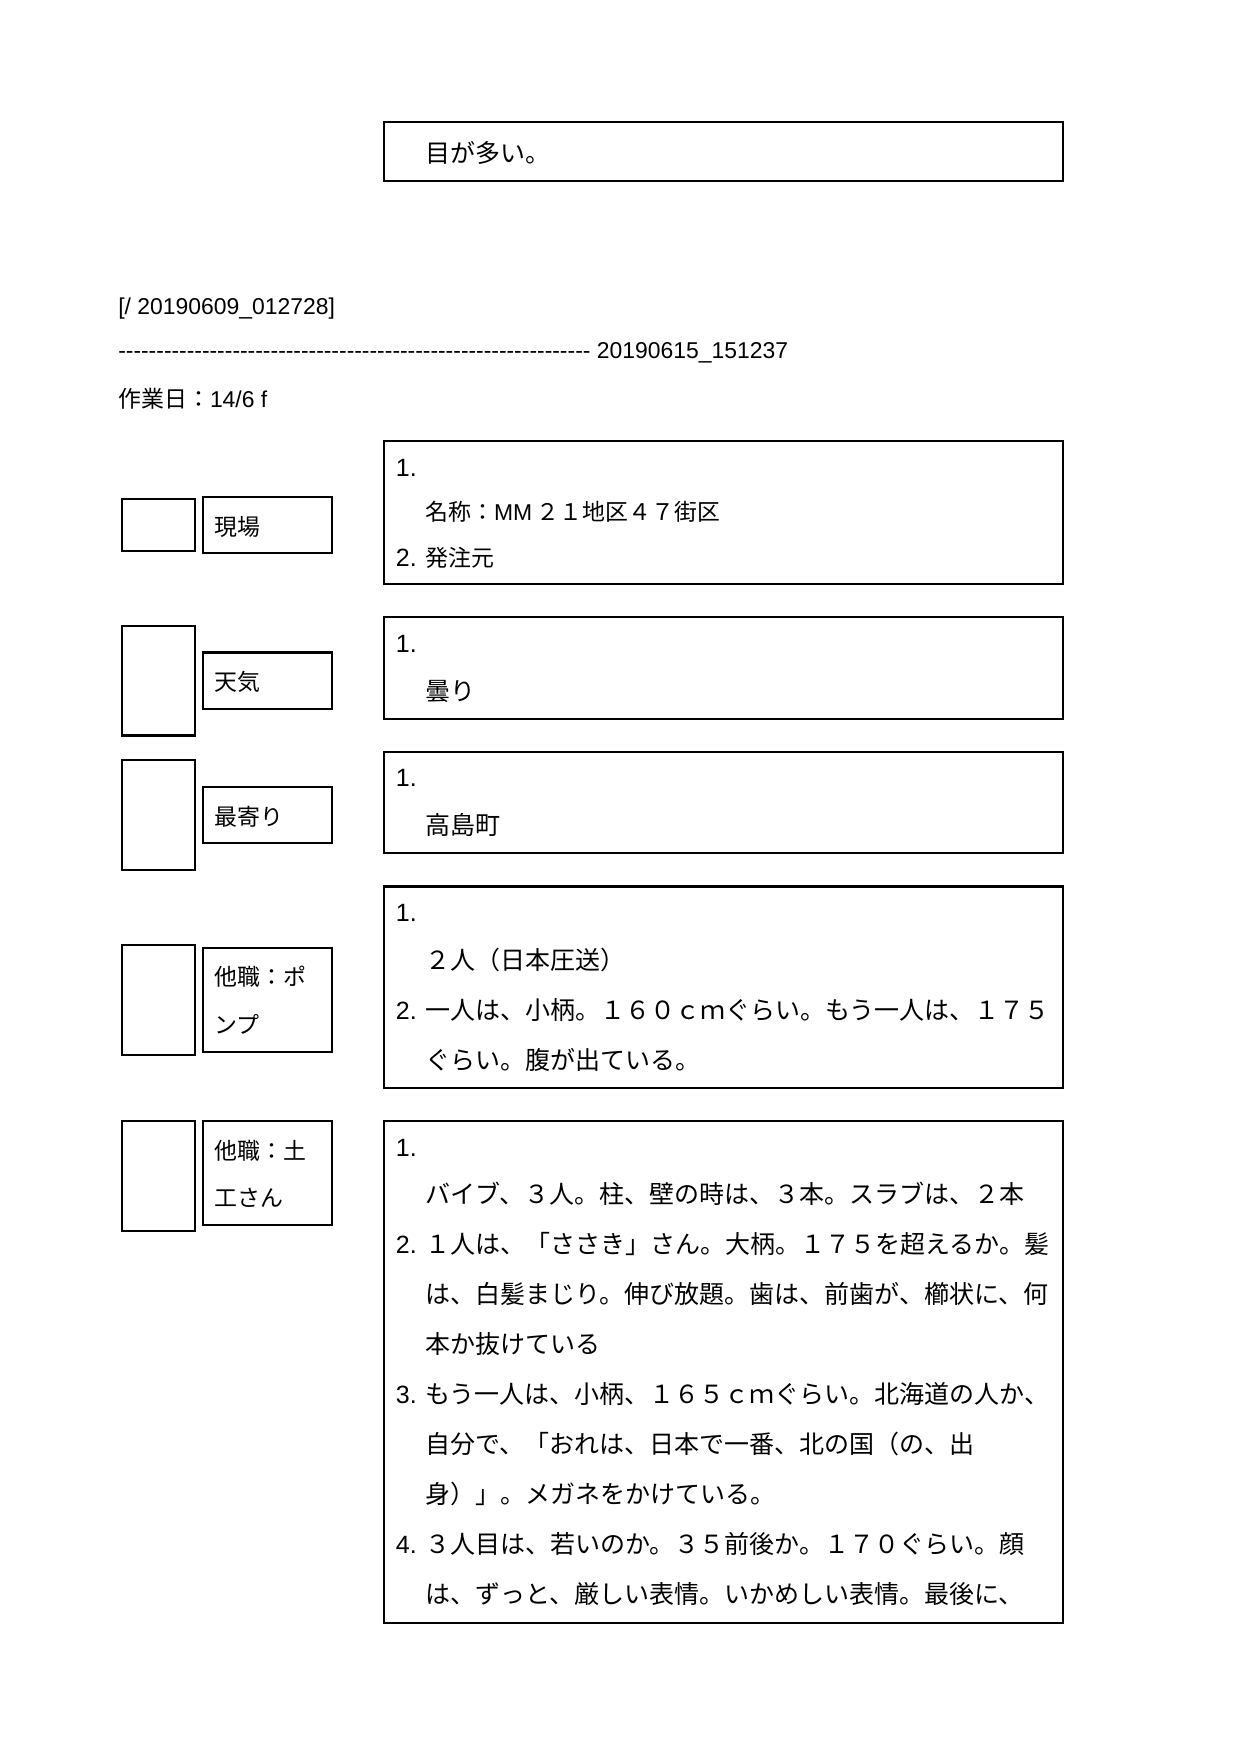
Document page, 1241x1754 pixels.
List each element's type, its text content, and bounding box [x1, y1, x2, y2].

text -------------------------------------------------------------- 20190615_151237 [118, 337, 1122, 363]
table_cell [118, 118, 199, 210]
table_cell 曇り [336, 613, 1067, 748]
text 作業日：14/6 f [118, 381, 1122, 414]
table_cell [118, 883, 199, 1117]
table_cell 天気 [199, 613, 336, 748]
table_cell 目が多い。 [336, 118, 1067, 210]
table_cell [118, 613, 199, 748]
text [/ 20190609_012728] [118, 293, 1122, 319]
table_cell ２人（日本圧送） 一人は、小柄。１６０ｃｍぐらい。もう一人は、１７５ぐらい。腹が出ている。 [336, 883, 1067, 1117]
table_cell 最寄り [199, 748, 336, 882]
table_header 現場 [199, 437, 336, 613]
table_cell [118, 748, 199, 882]
table_header 名称：MM２１地区４７街区 発注元 [336, 437, 1067, 613]
table_cell 高島町 [336, 748, 1067, 882]
table_cell [199, 118, 336, 210]
table_header [118, 437, 199, 613]
table_cell バイブ、３人。柱、壁の時は、３本。スラブは、２本 １人は、「ささき」さん。大柄。１７５を超えるか。髪は、白髪まじり。伸び放題。歯は、前歯が、櫛状に、何本か抜けている もう一人は、小柄、１６５ｃｍぐらい。北海道の人か、自分で、「おれは、日本で一番、北の国（の、出身）」。メガネをかけている。 ３人目は、若いのか。３５前後か。１７０ぐらい。顔は、ずっと、厳しい表情。いかめしい表情。最後に、 [336, 1117, 1067, 1627]
table_cell 他職：土工さん [199, 1117, 336, 1627]
table_cell 他職：ポンプ [199, 883, 336, 1117]
table_cell [118, 1117, 199, 1627]
